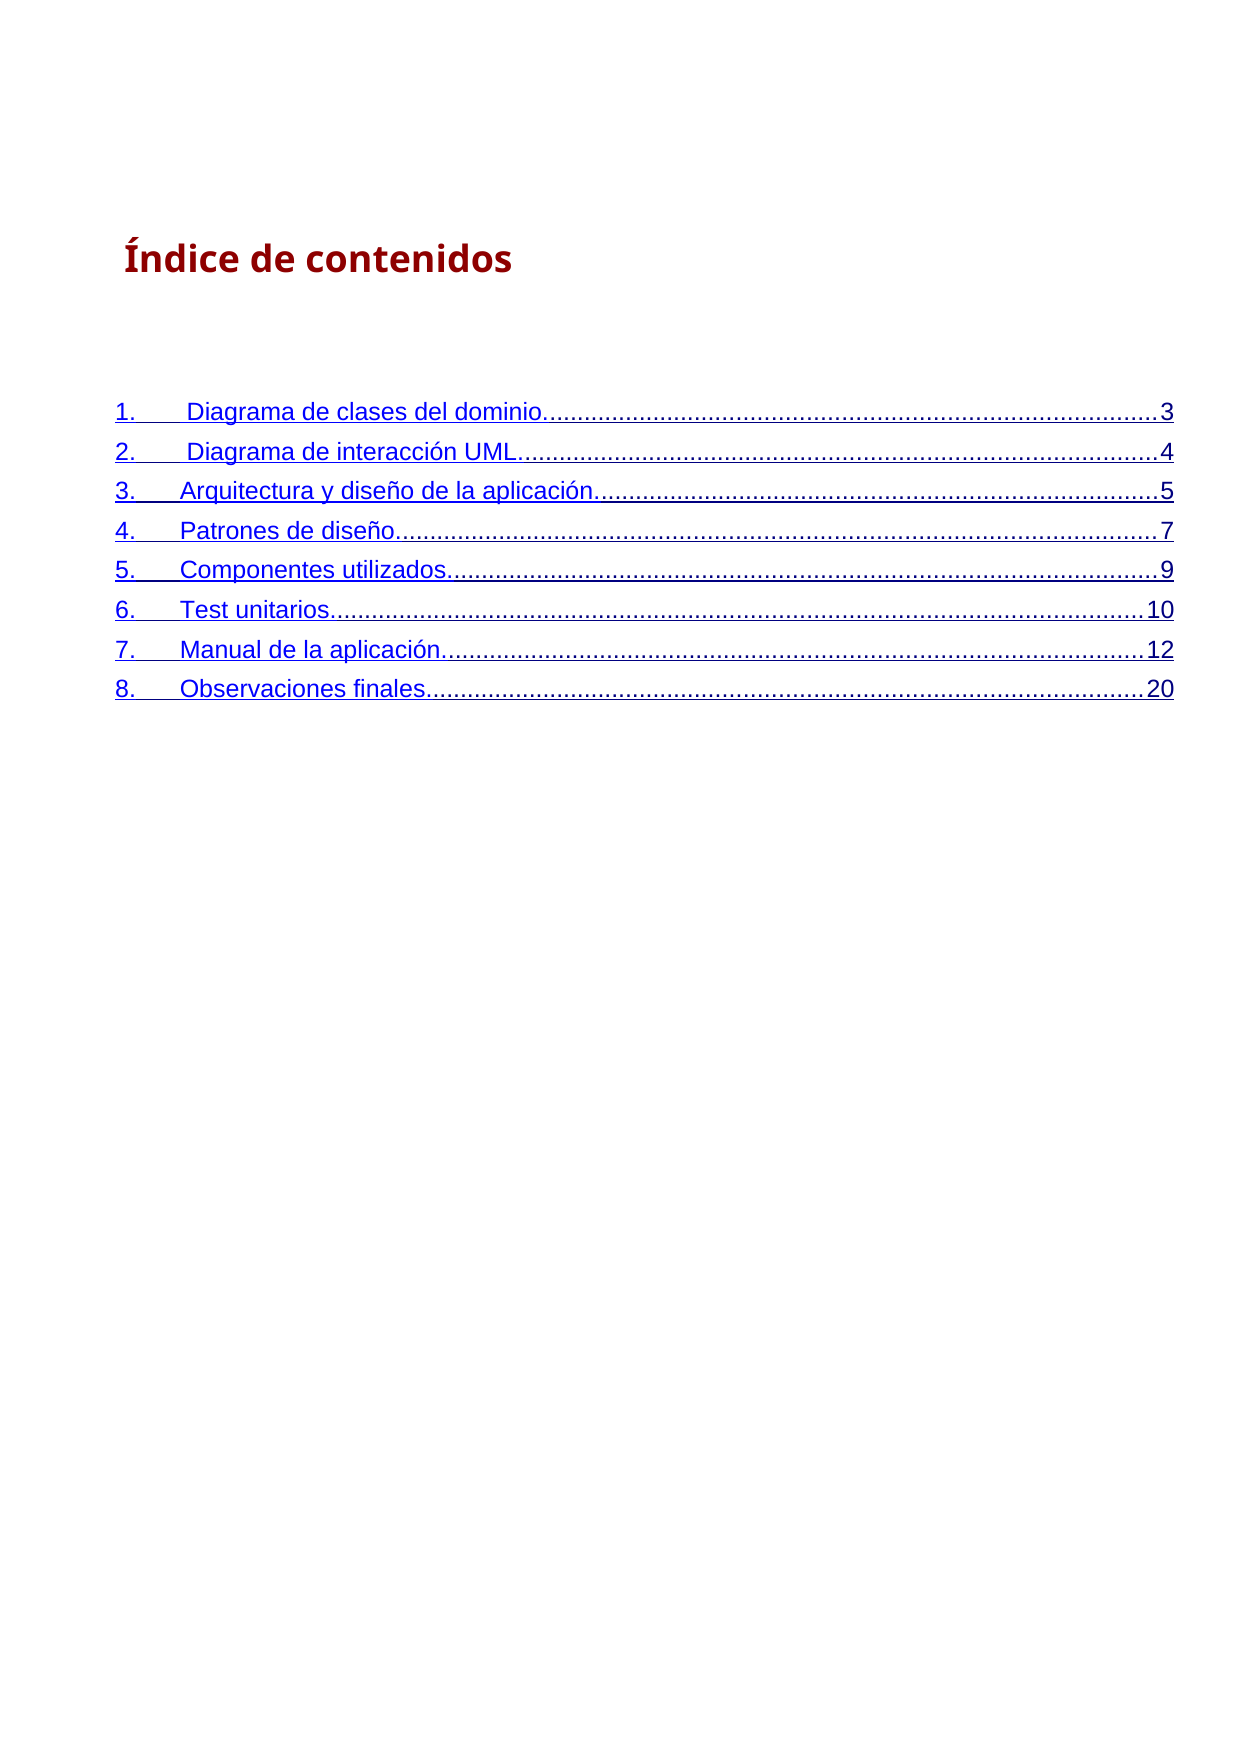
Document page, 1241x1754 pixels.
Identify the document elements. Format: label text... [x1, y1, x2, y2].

text 3. Arquitectura y diseño de la aplicación. 5 [115, 476, 1175, 505]
text 5. Componentes utilizados. 9 [115, 555, 1175, 584]
text 8. Observaciones finales. 20 [115, 674, 1175, 703]
text 1. Diagrama de clases del dominio. 3 [115, 397, 1175, 426]
subtitle Índice de contenidos [124, 232, 1116, 283]
text 2. Diagrama de interacción UML. 4 [115, 437, 1175, 466]
text 6. Test unitarios. 10 [115, 595, 1175, 624]
text 7. Manual de la aplicación. 12 [115, 634, 1175, 664]
text 4. Patrones de diseño. 7 [115, 516, 1175, 545]
